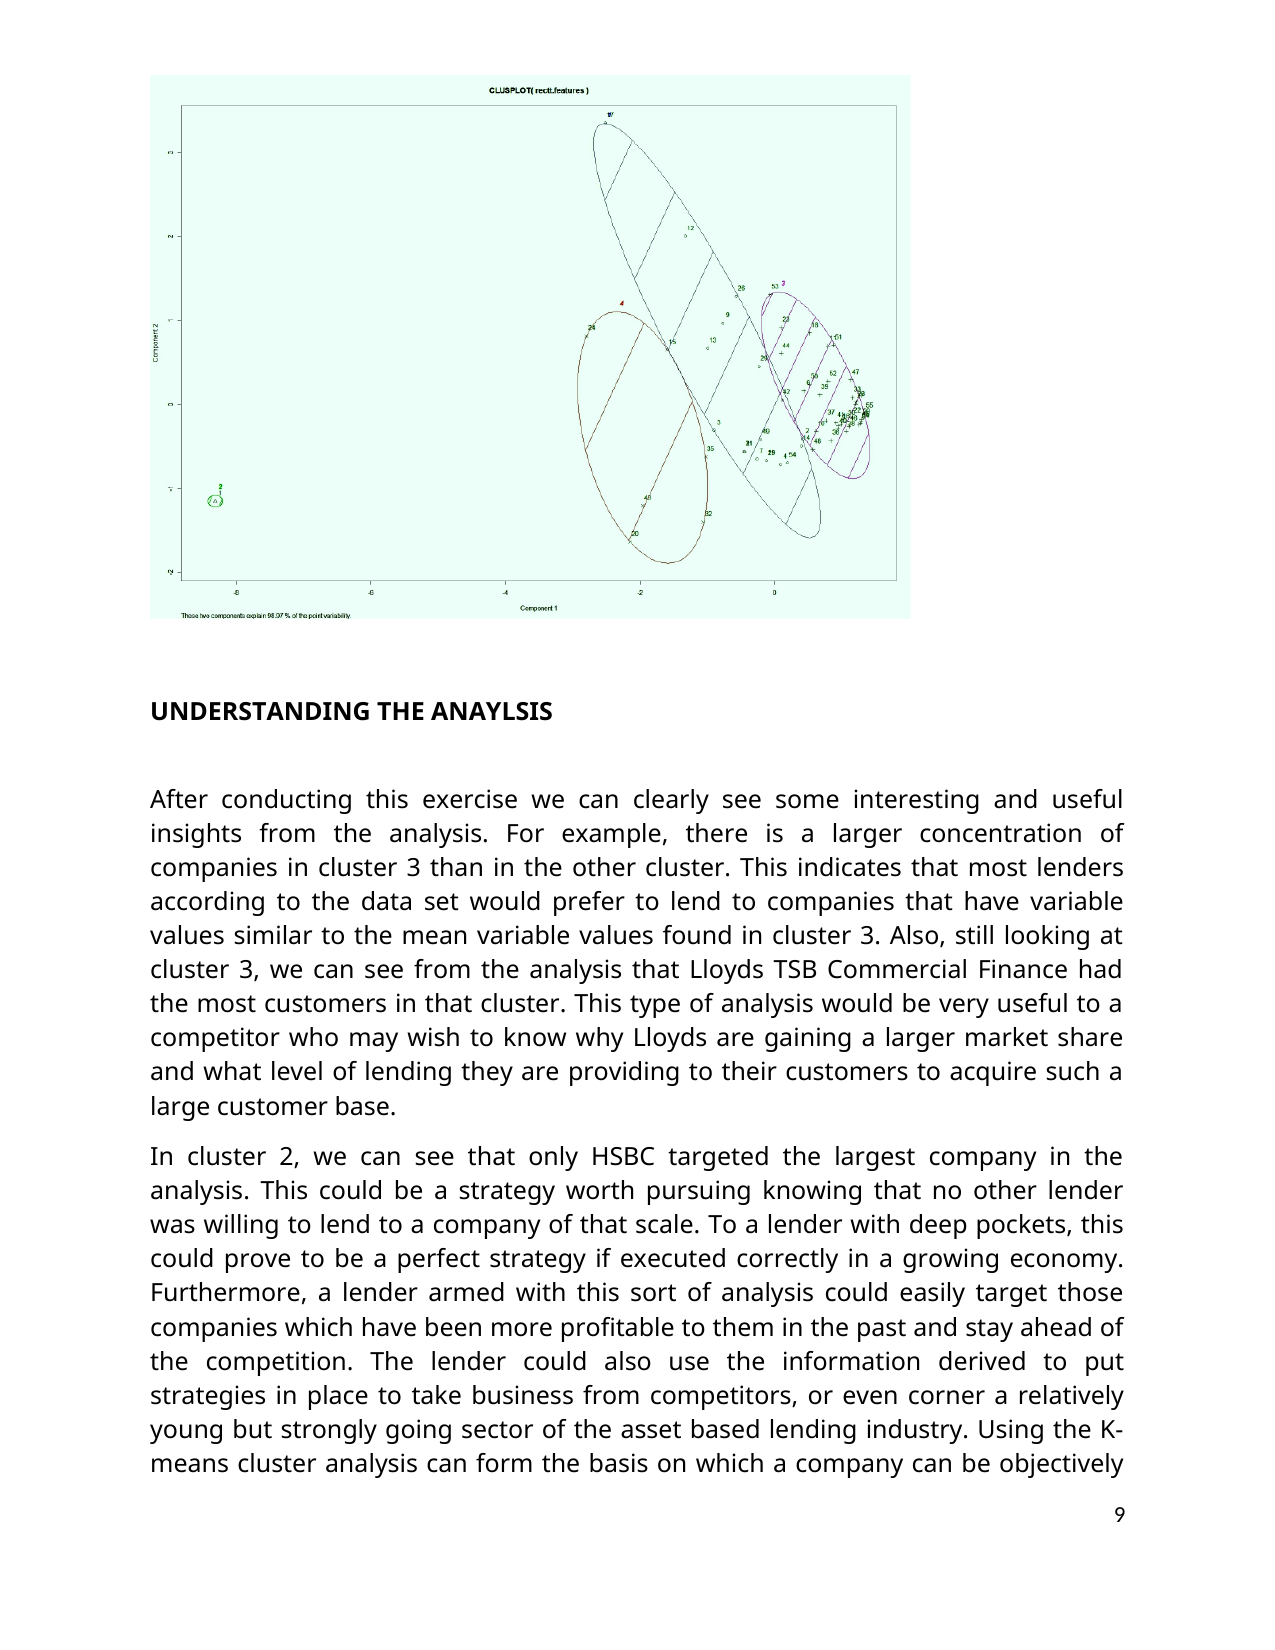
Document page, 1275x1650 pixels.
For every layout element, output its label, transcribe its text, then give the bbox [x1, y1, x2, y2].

text In cluster 2, we can see that only HSBC targeted the largest company in the analysis. This could be a strategy worth pursuing knowing that no other lender was willing to lend to a company of that scale. To a lender with deep pockets, this could prove to be a perfect strategy if executed correctly in a growing economy. Furthermore, a lender armed with this sort of analysis could easily target those companies which have been more profitable to them in the past and stay ahead of the competition. The lender could also use the information derived to put strategies in place to take business from competitors, or even corner a relatively young but strongly going sector of the asset based lending industry. Using the K-means cluster analysis can form the basis on which a company can be objectively [150, 1139, 1125, 1479]
subtitle UNDERSTANDING THE ANAYLSIS [150, 694, 1125, 728]
text After conducting this exercise we can clearly see some interesting and useful insights from the analysis. For example, there is a larger concentration of companies in cluster 3 than in the other cluster. This indicates that most lenders according to the data set would prefer to lend to companies that have variable values similar to the mean variable values found in cluster 3. Also, still looking at cluster 3, we can see from the analysis that Lloyds TSB Commercial Finance had the most customers in that cluster. This type of analysis would be very useful to a competitor who may wish to know why Lloyds are gaining a larger market share and what level of lending they are providing to their customers to acquire such a large customer base. [150, 782, 1125, 1122]
